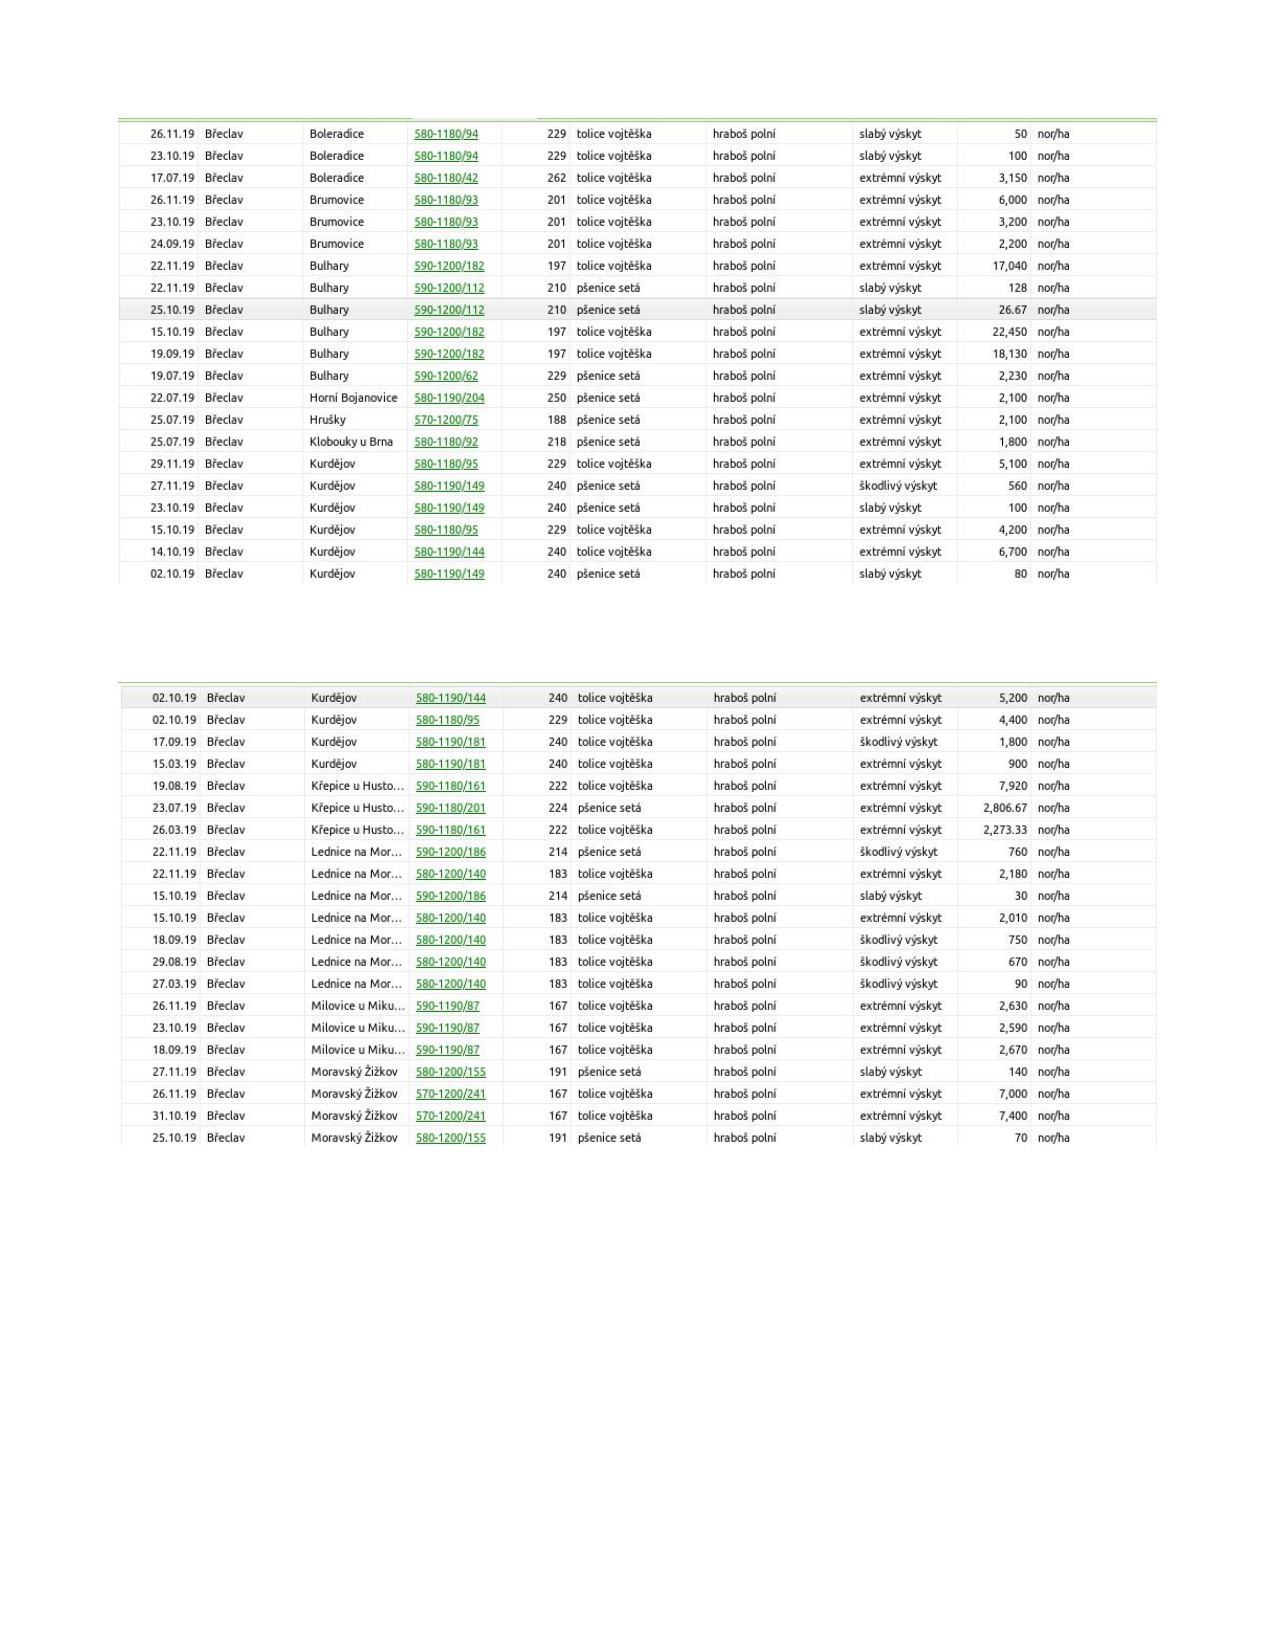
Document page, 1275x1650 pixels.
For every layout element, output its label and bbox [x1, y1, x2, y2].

picture [118, 118, 1157, 583]
picture [118, 682, 1157, 1146]
